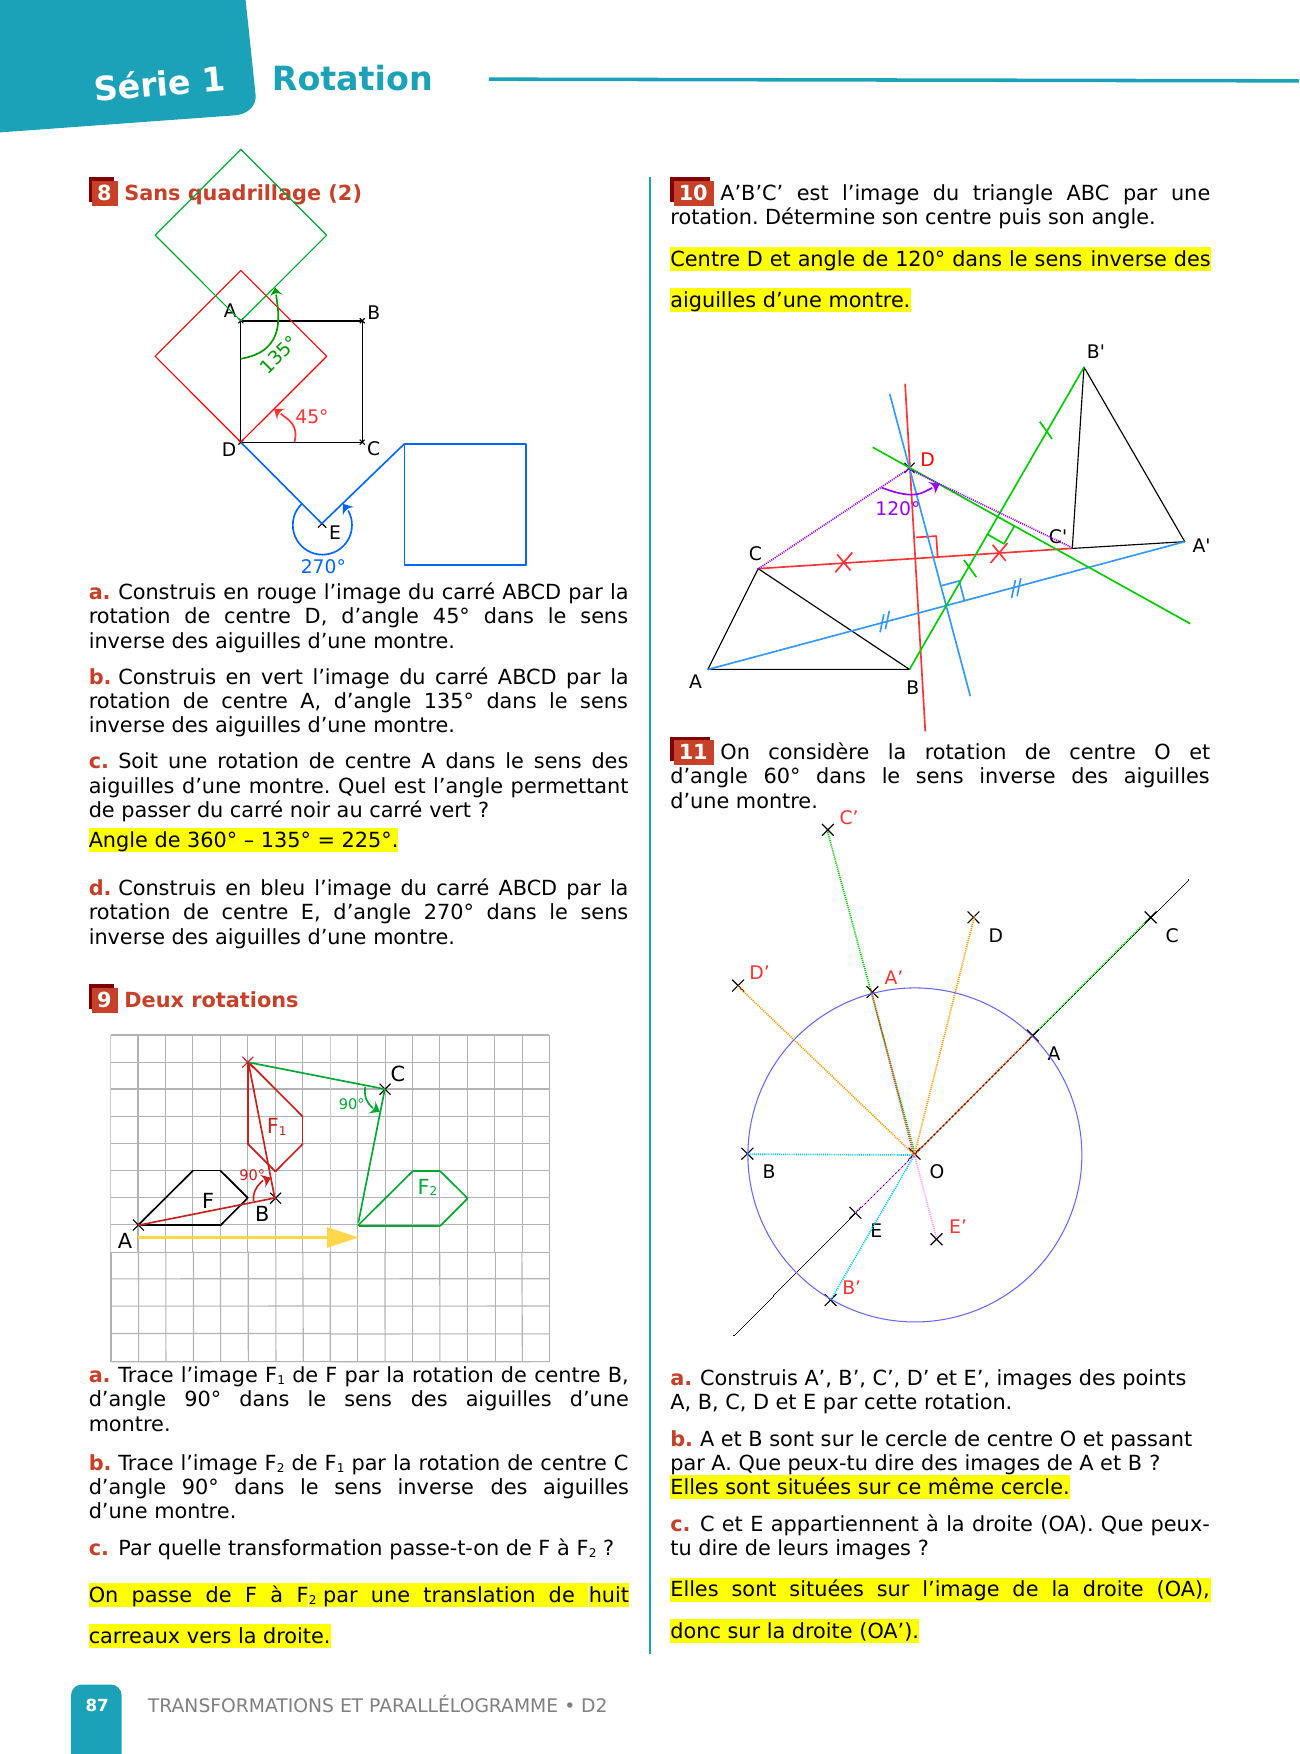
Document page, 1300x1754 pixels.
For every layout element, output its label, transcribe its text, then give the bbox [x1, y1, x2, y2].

text On passe de F à F2 par une translation de huit carreaux vers la droite. [88, 1566, 629, 1648]
text Angle de 360° – 135° = 225°. [88, 828, 629, 852]
list Soit une rotation de centre A dans le sens des aiguilles d’une montre. Quel est l’angle permettant de passer du carré noir au carré vert ? [88, 749, 629, 822]
list C et E appartiennent à la droite (OA). Que peux-tu dire de leurs images ? [670, 1512, 1211, 1560]
picture [856, 1247, 862, 1255]
picture [880, 1206, 886, 1213]
list Construis en vert l’image du carré ABCD par la rotation de centre A, d’angle 135° dans le sens inverse des aiguilles d’une montre. [88, 665, 629, 738]
text Elles sont situées sur l’image de la droite (OA), donc sur la droite (OA’). [670, 1560, 1211, 1643]
list Construis en bleu l’image du carré ABCD par la rotation de centre E, d’angle 270° dans le sens inverse des aiguilles d’une montre. [88, 876, 629, 949]
picture [897, 1176, 903, 1184]
list Trace l’image F1 de F par la rotation de centre B, d’angle 90° dans le sens des aiguilles d’une montre. [88, 1363, 629, 1436]
list Construis en rouge l’image du carré ABCD par la rotation de centre D, d’angle 45° dans le sens inverse des aiguilles d’une montre. [88, 580, 629, 653]
picture [863, 1229, 873, 1242]
subtitle Sans quadrillage (2) [271, 177, 629, 205]
picture [903, 1166, 909, 1173]
picture [886, 1189, 896, 1202]
subtitle Deux rotations [114, 984, 629, 1012]
subtitle A’B’C’ est l’image du triangle ABC par une rotation. Détermine son centre puis son angle. [670, 177, 1211, 229]
list Trace l’image F2 de F1 par la rotation de centre C d’angle 90° dans le sens inverse des aiguilles d’une montre. [88, 1451, 629, 1524]
list Par quelle transformation passe-t-on de F à F2 ? [88, 1536, 629, 1560]
list A et B sont sur le cercle de centre O et passant par A. Que peux-tu dire des images de A et B ? Elles sont situées sur ce même cercle. [670, 1427, 1211, 1499]
subtitle On considère la rotation de centre O et d’angle 60° dans le sens inverse des aiguilles d’une montre. [670, 737, 1211, 813]
picture [850, 1258, 856, 1265]
subtitle Sans quadrillage (2) [114, 177, 211, 205]
text Centre D et angle de 120° dans le sens inverse des aiguilles d’une montre. [670, 229, 1211, 312]
list Construis A’, B’, C’, D’ et E’, images des points A, B, C, D et E par cette rotation. [670, 1366, 1211, 1414]
subtitle Sans quadrillage (2) [188, 177, 294, 205]
picture [833, 1287, 839, 1295]
